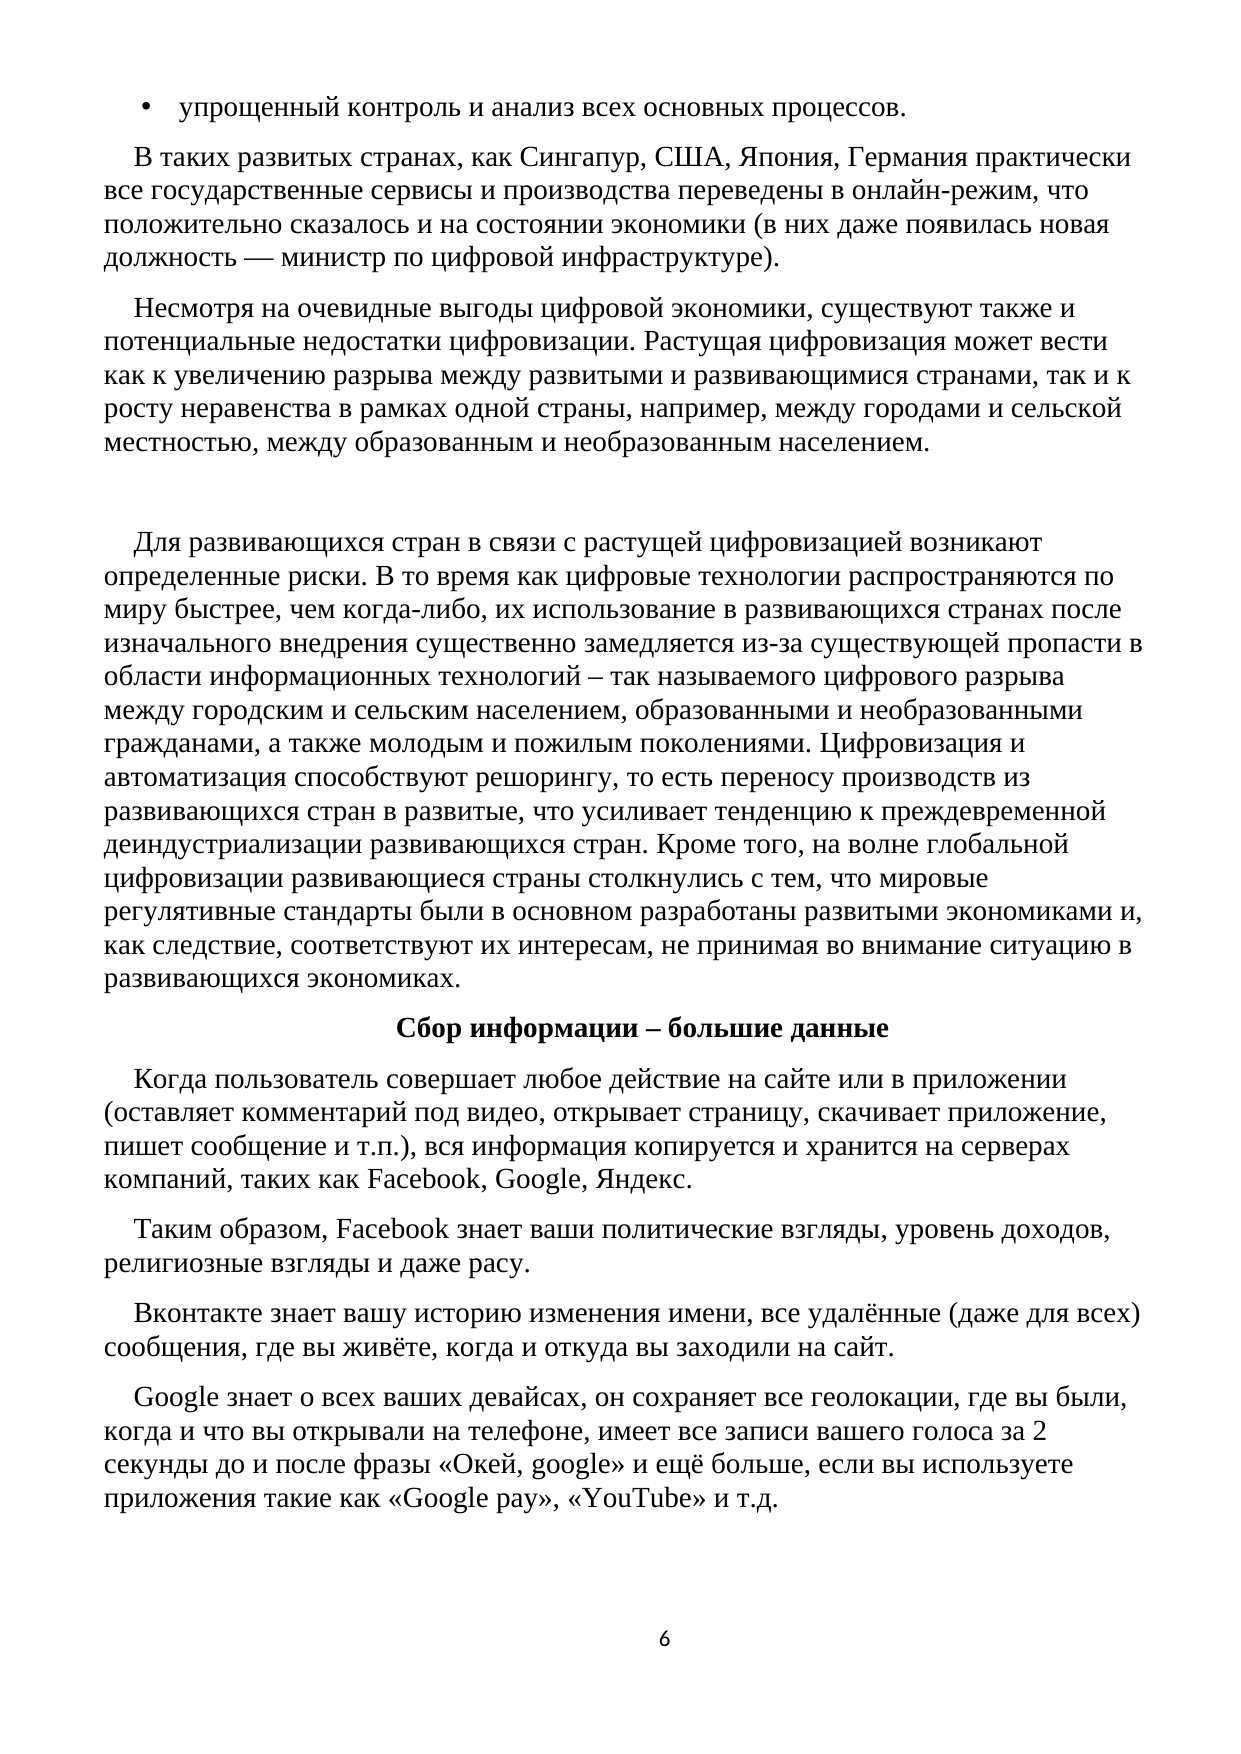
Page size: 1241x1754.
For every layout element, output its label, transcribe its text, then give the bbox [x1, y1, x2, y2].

text Несмотря на очевидные выгоды цифровой экономики, существуют также и потенциальные недостатки цифровизации. Растущая цифровизация может вести как к увеличению разрыва между развитыми и развивающимися странами, так и к росту неравенства в рамках одной страны, например, между городами и сельской местностью, между образованным и необразованным населением. [104, 290, 1152, 457]
text Google знает о всех ваших девайсах, он сохраняет все геолокации, где вы были, когда и что вы открывали на телефоне, имеет все записи вашего голоса за 2 секунды до и после фразы «Окей, google» и ещё больше, если вы используете приложения такие как «Google pay», «YouTube» и т.д. [104, 1379, 1152, 1513]
list упрощенный контроль и анализ всех основных процессов. [141, 89, 1152, 122]
text Когда пользователь совершает любое действие на сайте или в приложении (оставляет комментарий под видео, открывает страницу, скачивает приложение, пишет сообщение и т.п.), вся информация копируется и хранится на серверах компаний, таких как Facebook, Google, Яндекс. [104, 1061, 1152, 1195]
text Таким образом, Facebook знает ваши политические взгляды, уровень доходов, религиозные взгляды и даже расу. [104, 1212, 1152, 1279]
text В таких развитых странах, как Сингапур, США, Япония, Германия практически все государственные сервисы и производства переведены в онлайн-режим, что положительно сказалось и на состоянии экономики (в них даже появилась новая должность — министр по цифровой инфраструктуре). [104, 139, 1152, 273]
text Для развивающихся стран в связи с растущей цифровизацией возникают определенные риски. В то время как цифровые технологии распространяются по миру быстрее, чем когда-либо, их использование в развивающихся странах после изначального внедрения существенно замедляется из-за существующей пропасти в области информационных технологий – так называемого цифрового разрыва между городским и сельским населением, образованными и необразованными гражданами, а также молодым и пожилым поколениями. Цифровизация и автоматизация способствуют решорингу, то есть переносу производств из развивающихся стран в развитые, что усиливает тенденцию к преждевременной деиндустриализации развивающихся стран. Кроме того, на волне глобальной цифровизации развивающиеся страны столкнулись с тем, что мировые регулятивные стандарты были в основном разработаны развитыми экономиками и, как следствие, соответствуют их интересам, не принимая во внимание ситуацию в развивающихся экономиках. [104, 524, 1152, 994]
text Вконтакте знает вашу историю изменения имени, все удалённые (даже для всех) сообщения, где вы живёте, когда и откуда вы заходили на сайт. [104, 1295, 1152, 1362]
text Сбор информации – большие данные [104, 1011, 1152, 1044]
